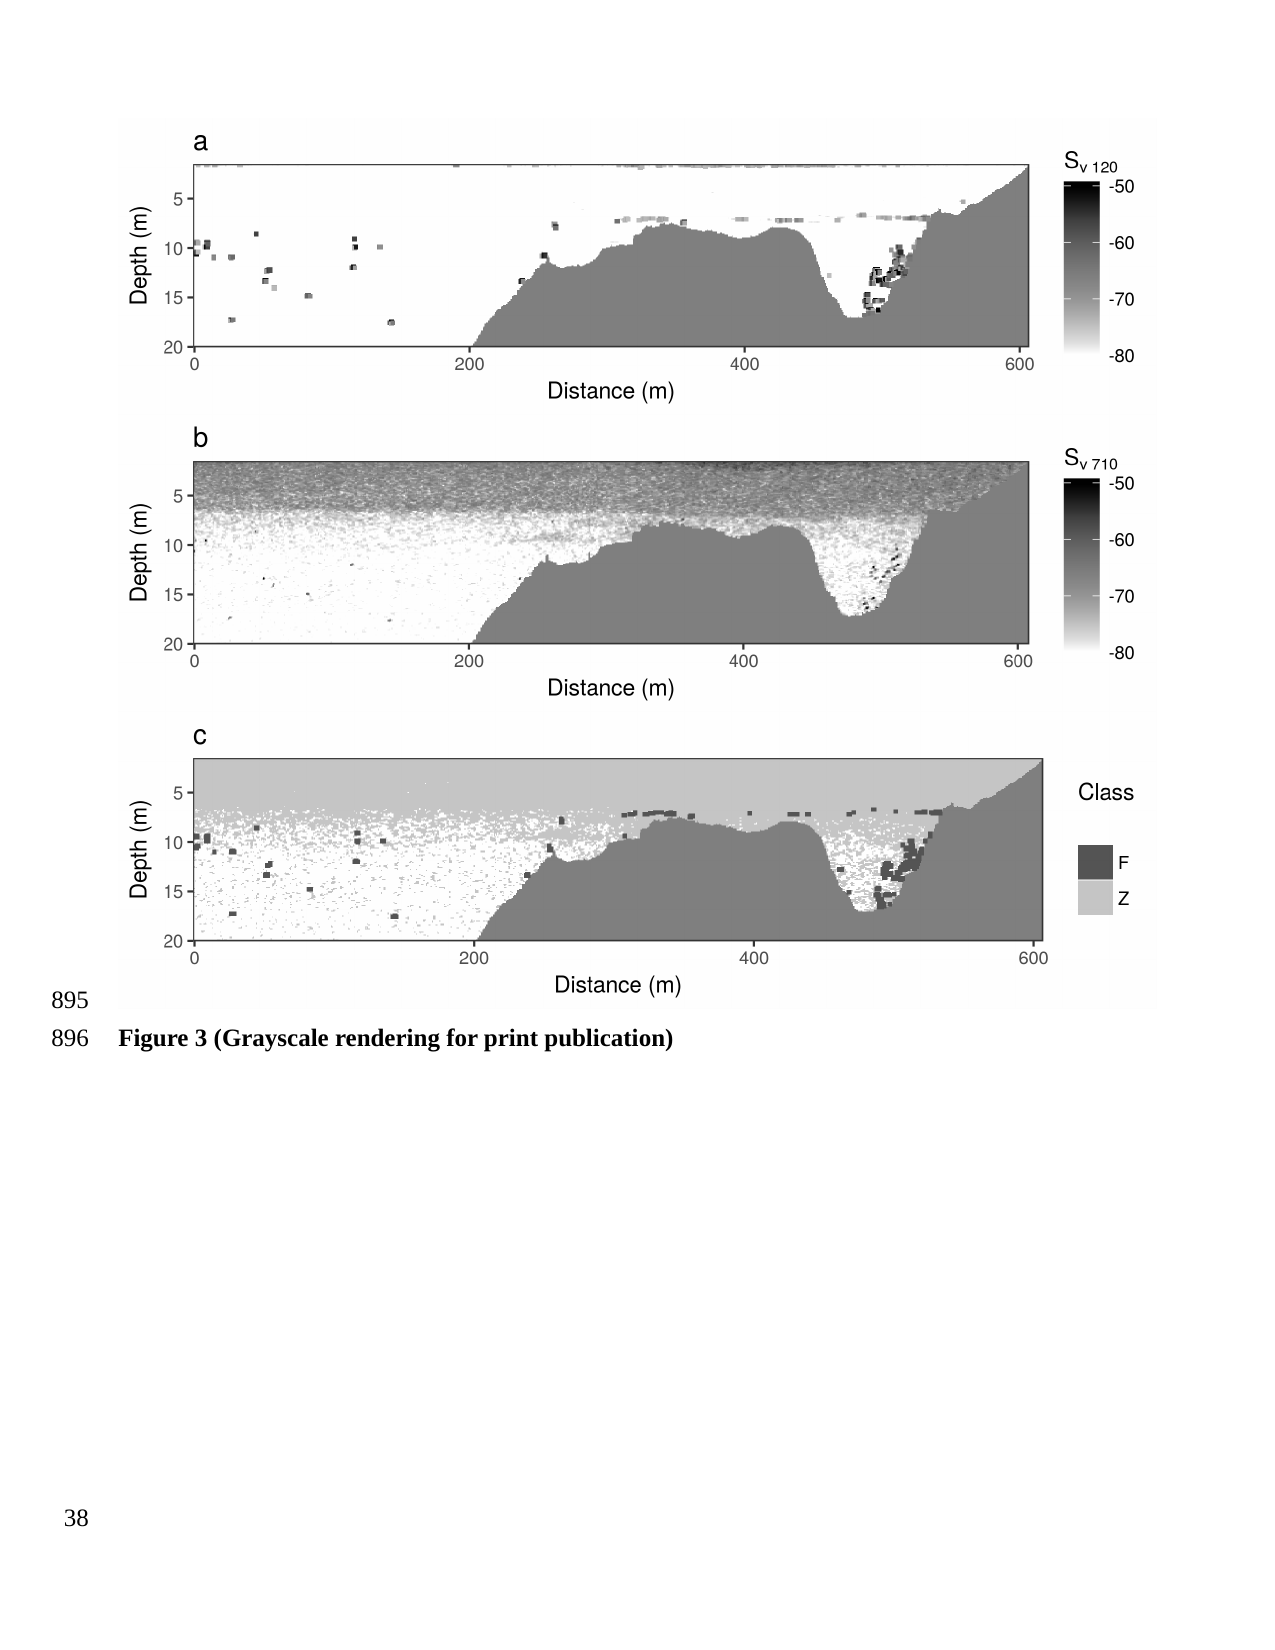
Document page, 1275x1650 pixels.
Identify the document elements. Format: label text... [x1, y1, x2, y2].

picture [118, 118, 1157, 1009]
text Figure 3 (Grayscale rendering for print publication) [118, 1023, 1157, 1052]
